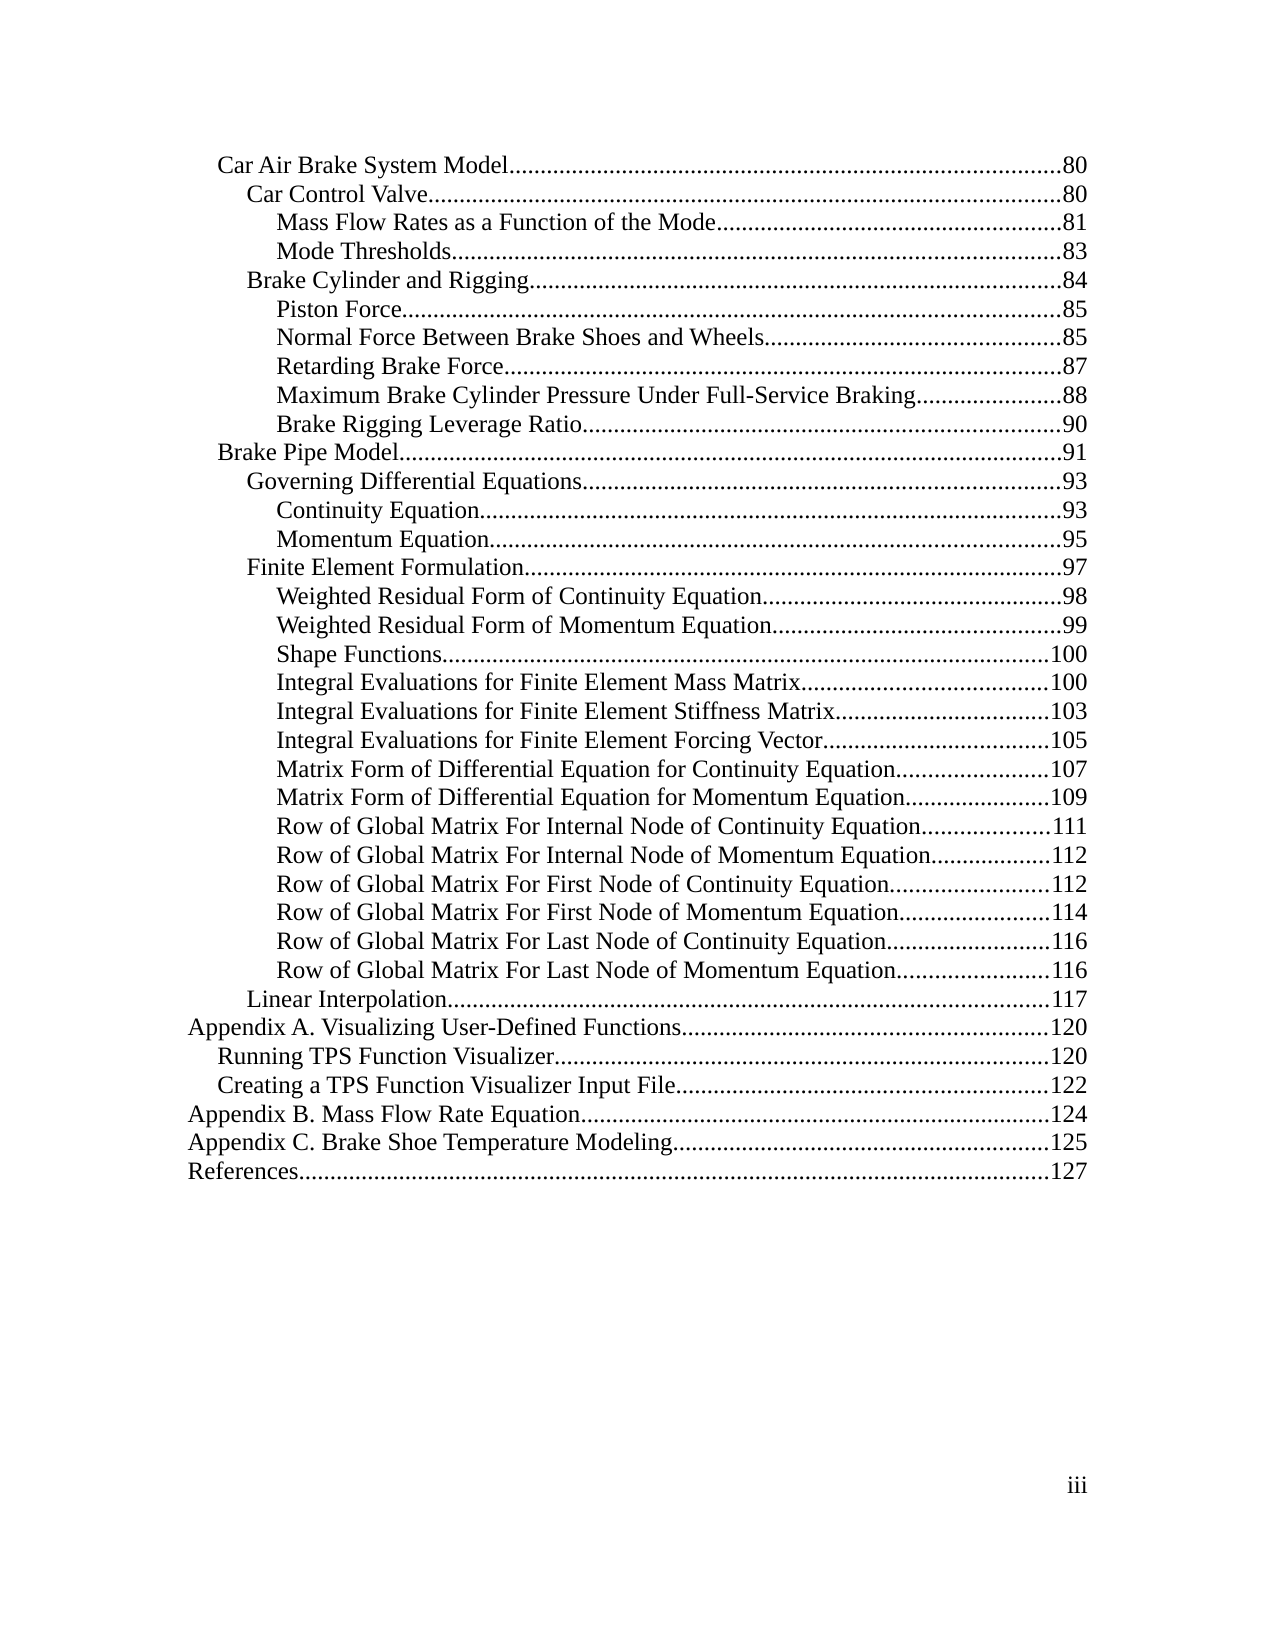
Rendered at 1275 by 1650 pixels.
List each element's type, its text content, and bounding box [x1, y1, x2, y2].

text Maximum Brake Cylinder Pressure Under Full-Service Braking 88 [276, 380, 1087, 409]
text Row of Global Matrix For Internal Node of Momentum Equation 112 [276, 840, 1087, 869]
text Row of Global Matrix For Internal Node of Continuity Equation 111 [276, 811, 1087, 840]
text Weighted Residual Form of Continuity Equation 98 [276, 581, 1087, 610]
text Integral Evaluations for Finite Element Forcing Vector 105 [276, 725, 1087, 754]
text Brake Pipe Model 91 [217, 437, 1087, 466]
text Row of Global Matrix For First Node of Momentum Equation 114 [276, 897, 1087, 926]
text Running TPS Function Visualizer 120 [217, 1041, 1087, 1070]
text Normal Force Between Brake Shoes and Wheels 85 [276, 322, 1087, 351]
text Continuity Equation 93 [276, 495, 1087, 524]
text Mode Thresholds 83 [276, 236, 1087, 265]
text Integral Evaluations for Finite Element Stiffness Matrix 103 [276, 696, 1087, 725]
text Linear Interpolation 117 [246, 984, 1087, 1012]
text Finite Element Formulation 97 [246, 552, 1087, 581]
text Piston Force 85 [276, 294, 1087, 322]
text Brake Rigging Leverage Ratio 90 [276, 409, 1087, 437]
text References 127 [187, 1156, 1087, 1185]
text Retarding Brake Force 87 [276, 351, 1087, 380]
text Row of Global Matrix For First Node of Continuity Equation 112 [276, 869, 1087, 897]
text Creating a TPS Function Visualizer Input File 122 [217, 1070, 1087, 1099]
text Mass Flow Rates as a Function of the Mode 81 [276, 207, 1087, 236]
text Matrix Form of Differential Equation for Momentum Equation 109 [276, 782, 1087, 811]
text Appendix A. Visualizing User-Defined Functions 120 [187, 1012, 1087, 1041]
text Momentum Equation 95 [276, 524, 1087, 552]
text Weighted Residual Form of Momentum Equation 99 [276, 610, 1087, 639]
text Row of Global Matrix For Last Node of Continuity Equation 116 [276, 926, 1087, 955]
text Car Control Valve 80 [246, 179, 1087, 207]
text Row of Global Matrix For Last Node of Momentum Equation 116 [276, 955, 1087, 984]
text Shape Functions 100 [276, 639, 1087, 667]
text Governing Differential Equations 93 [246, 466, 1087, 495]
text Car Air Brake System Model 80 [217, 150, 1087, 179]
text Brake Cylinder and Rigging 84 [246, 265, 1087, 294]
text Integral Evaluations for Finite Element Mass Matrix 100 [276, 667, 1087, 696]
text Appendix C. Brake Shoe Temperature Modeling 125 [187, 1127, 1087, 1156]
text Appendix B. Mass Flow Rate Equation 124 [187, 1099, 1087, 1127]
text Matrix Form of Differential Equation for Continuity Equation 107 [276, 754, 1087, 782]
